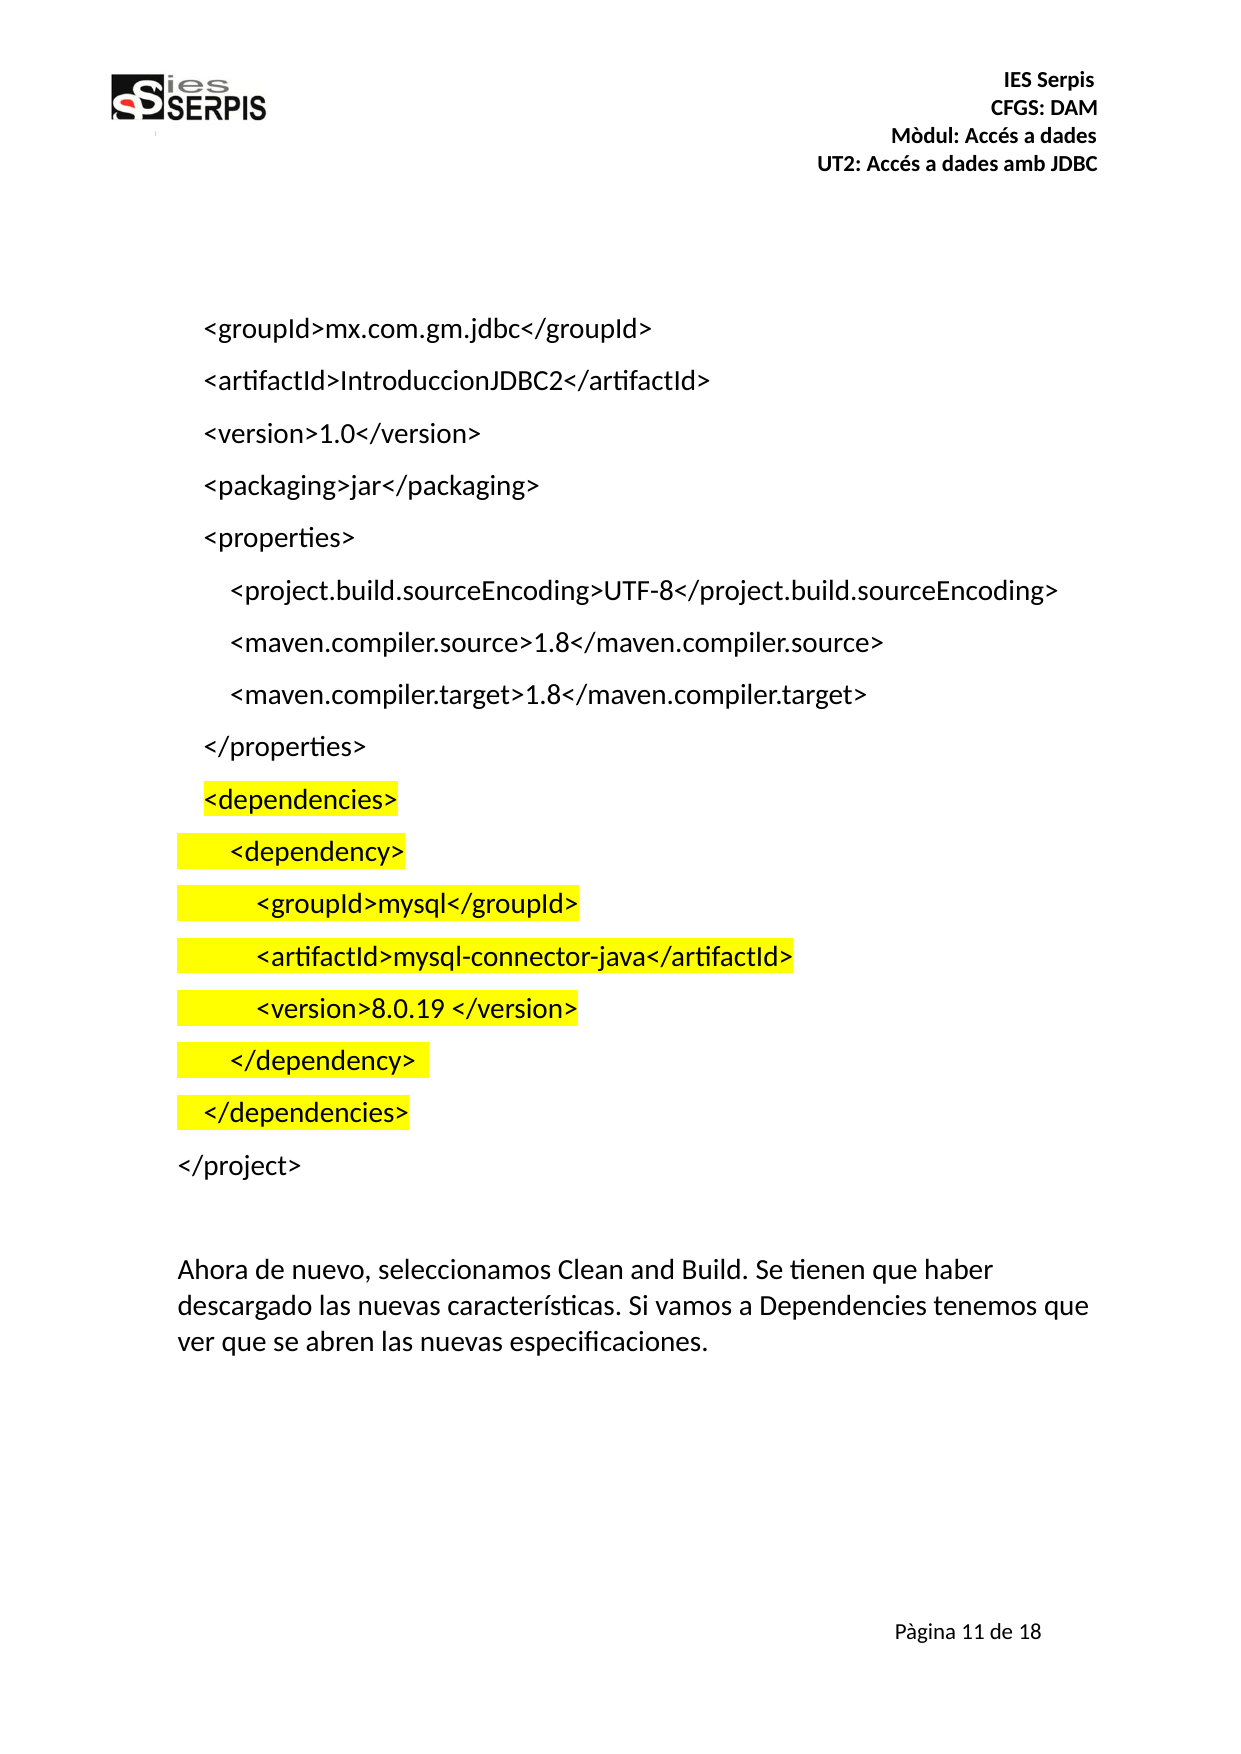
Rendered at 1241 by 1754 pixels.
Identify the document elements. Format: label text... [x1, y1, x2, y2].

text <maven.compiler.target>1.8</maven.compiler.target> [177, 676, 1122, 712]
text </dependencies> [177, 1094, 1122, 1130]
text </properties> [177, 728, 1122, 764]
text </dependency> [177, 1042, 1122, 1078]
text <version>8.0.19 </version> [177, 990, 1122, 1026]
text <dependency> [177, 833, 1122, 869]
text <groupId>mysql</groupId> [177, 885, 1122, 921]
text <project.build.sourceEncoding>UTF-8</project.build.sourceEncoding> [177, 572, 1122, 607]
text </project> [177, 1147, 1122, 1182]
text <dependencies> [177, 781, 1122, 816]
text <groupId>mx.com.gm.jdbc</groupId> [177, 310, 1122, 346]
text <packaging>jar</packaging> [177, 467, 1122, 503]
text <artifactId>mysql-connector-java</artifactId> [177, 938, 1122, 973]
text <maven.compiler.source>1.8</maven.compiler.source> [177, 624, 1122, 659]
text Ahora de nuevo, seleccionamos Clean and Build. Se tienen que haber descargado las nuevas características. Si vamos a Dependencies tenemos que ver que se abren las nuevas especificaciones. [177, 1251, 1122, 1358]
text <version>1.0</version> [177, 415, 1122, 450]
text <artifactId>IntroduccionJDBC2</artifactId> [177, 362, 1122, 398]
text <properties> [177, 519, 1122, 555]
